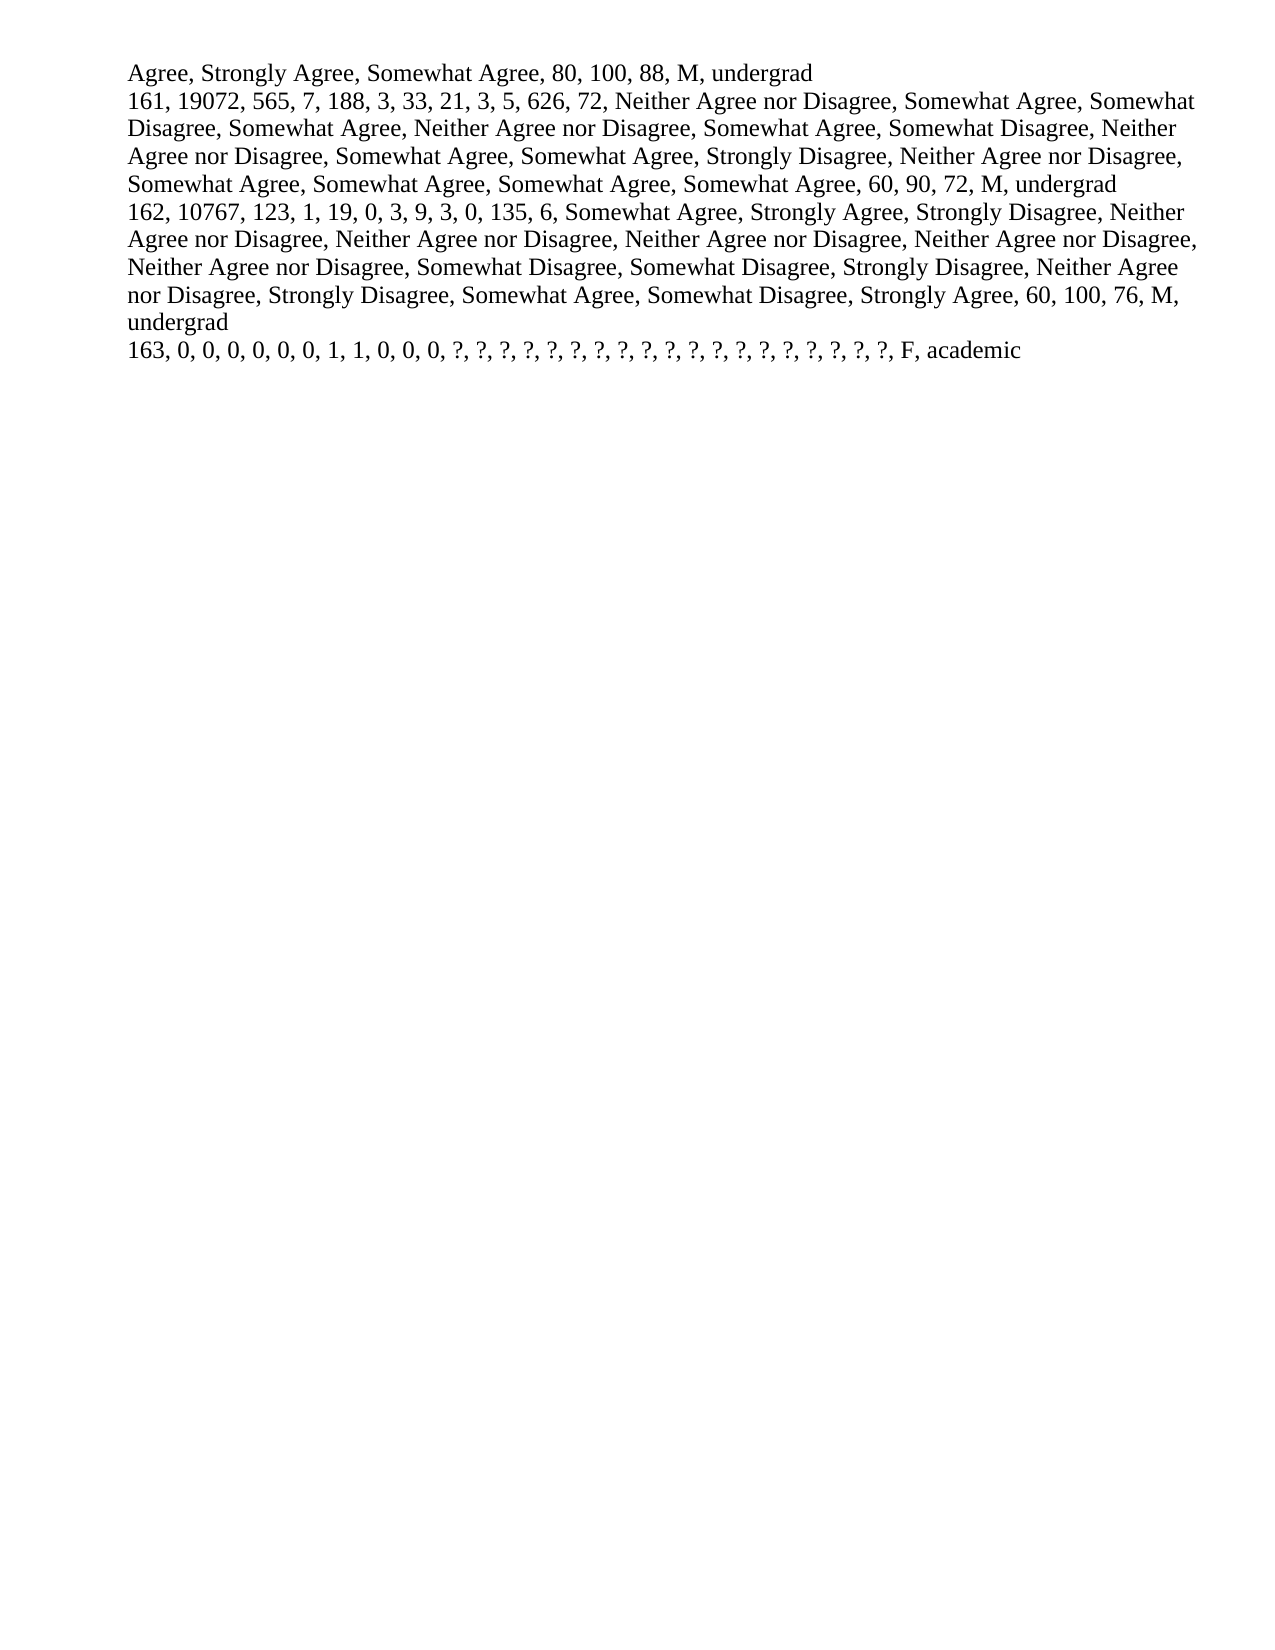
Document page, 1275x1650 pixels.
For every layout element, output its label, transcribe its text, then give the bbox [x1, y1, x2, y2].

text Agree, Strongly Agree, Somewhat Agree, 80, 100, 88, M, undergrad [127, 59, 1207, 87]
text 161, 19072, 565, 7, 188, 3, 33, 21, 3, 5, 626, 72, Neither Agree nor Disagree, Somewhat Agree, Somewhat Disagree, Somewhat Agree, Neither Agree nor Disagree, Somewhat Agree, Somewhat Disagree, Neither Agree nor Disagree, Somewhat Agree, Somewhat Agree, Strongly Disagree, Neither Agree nor Disagree, Somewhat Agree, Somewhat Agree, Somewhat Agree, Somewhat Agree, 60, 90, 72, M, undergrad [127, 87, 1207, 198]
text 163, 0, 0, 0, 0, 0, 0, 1, 1, 0, 0, 0, ?, ?, ?, ?, ?, ?, ?, ?, ?, ?, ?, ?, ?, ?, ?, ?, ?, ?, ?, F, academic [127, 336, 1207, 364]
text 162, 10767, 123, 1, 19, 0, 3, 9, 3, 0, 135, 6, Somewhat Agree, Strongly Agree, Strongly Disagree, Neither Agree nor Disagree, Neither Agree nor Disagree, Neither Agree nor Disagree, Neither Agree nor Disagree, Neither Agree nor Disagree, Somewhat Disagree, Somewhat Disagree, Strongly Disagree, Neither Agree nor Disagree, Strongly Disagree, Somewhat Agree, Somewhat Disagree, Strongly Agree, 60, 100, 76, M, undergrad [127, 198, 1207, 336]
